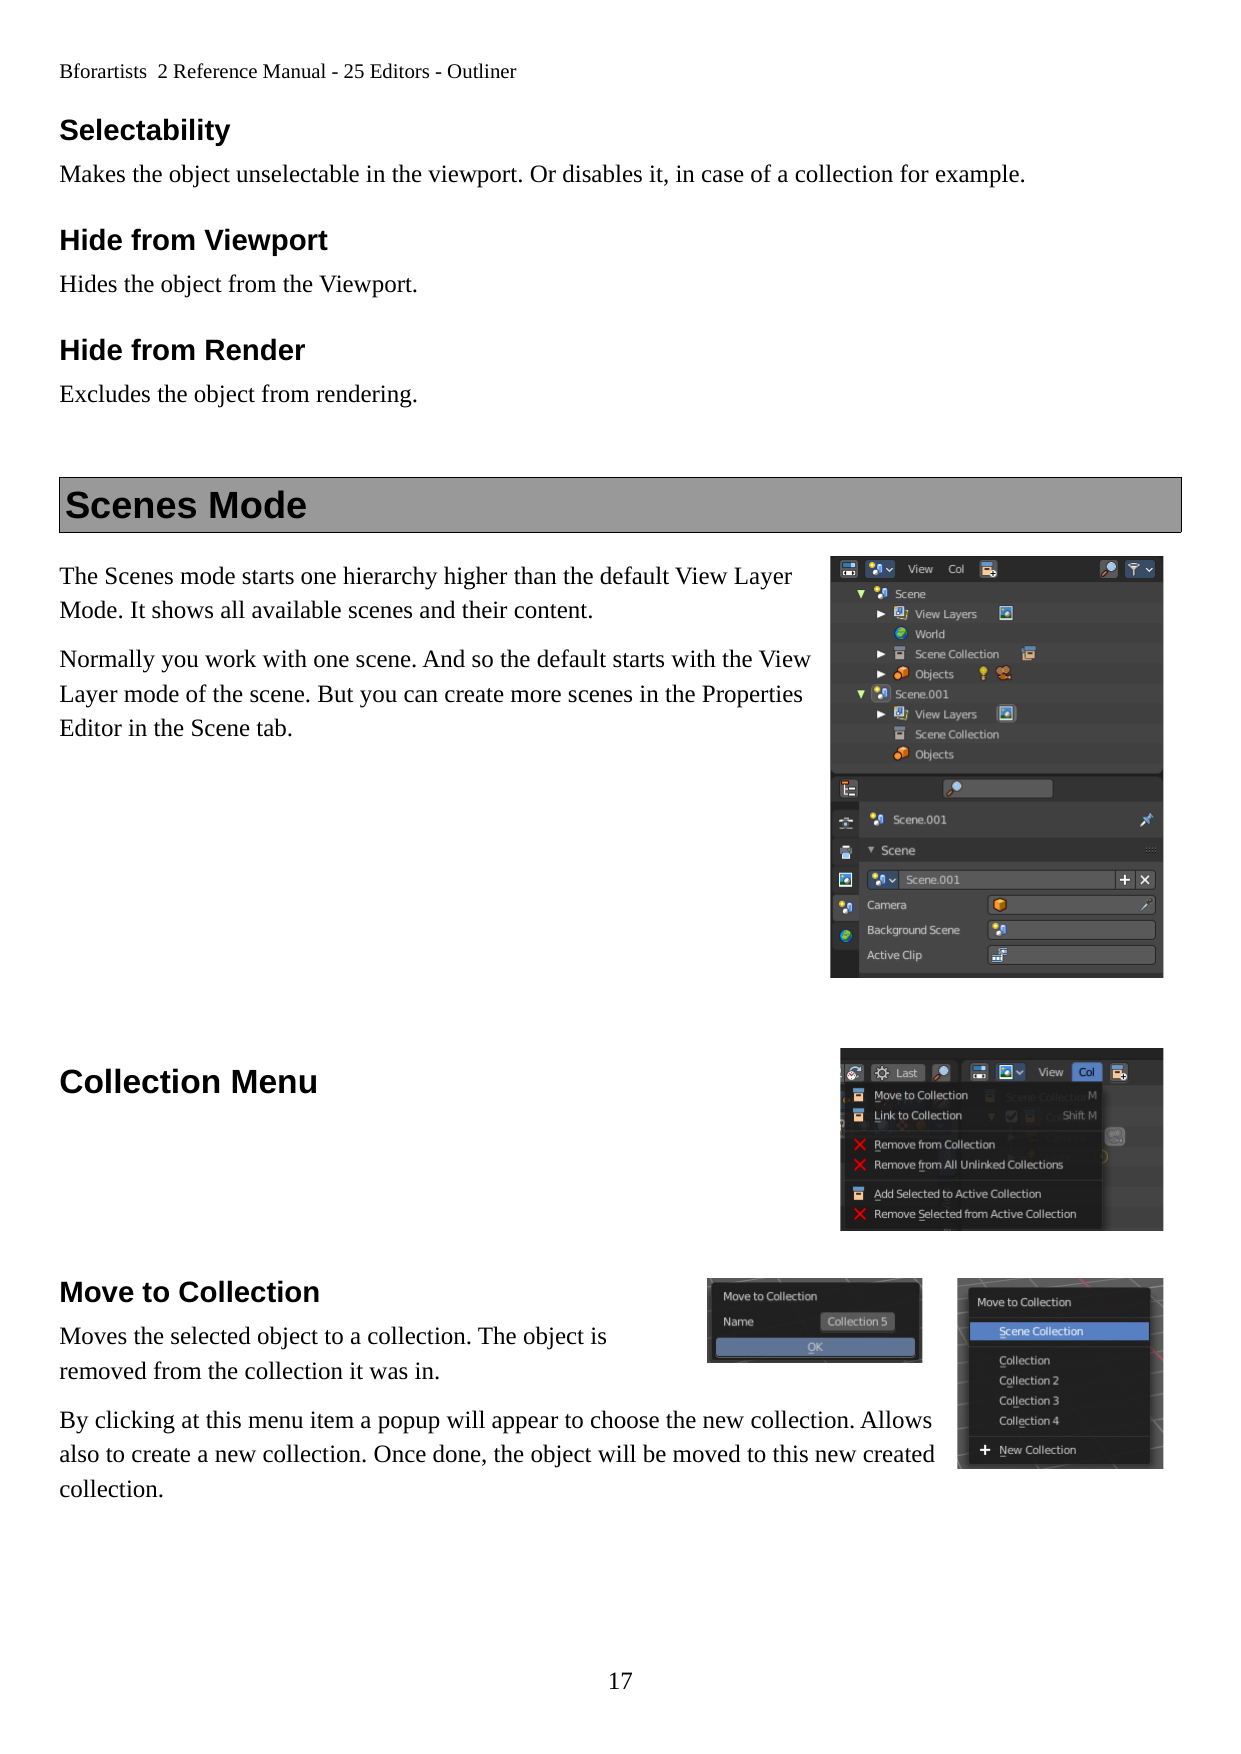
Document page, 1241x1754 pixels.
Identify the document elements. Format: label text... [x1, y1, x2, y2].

subtitle Hide from Render [59, 332, 1181, 366]
picture [707, 1278, 923, 1363]
text The Scenes mode starts one hierarchy higher than the default View Layer Mode. It shows all available scenes and their content. [59, 561, 830, 624]
subtitle Hide from Viewport [59, 222, 1181, 256]
text Moves the selected object to a collection. The object is removed from the collection it was in. [59, 1321, 957, 1385]
picture [840, 1048, 1164, 1231]
subtitle Collection Menu [59, 1062, 840, 1101]
text Hides the object from the Viewport. [59, 269, 1181, 297]
picture [830, 556, 1164, 978]
text Excludes the object from rendering. [59, 379, 1181, 407]
subtitle [1164, 1062, 1181, 1101]
subtitle Selectability [59, 113, 1181, 146]
table_header Scenes Mode [60, 478, 1181, 532]
picture [957, 1278, 1164, 1469]
text Normally you work with one scene. And so the default starts with the View Layer mode of the scene. But you can create more scenes in the Properties Editor in the Scene tab. [59, 644, 830, 742]
subtitle Move to Collection [59, 1275, 1181, 1309]
text By clicking at this menu item a popup will appear to choose the new collection. Allows also to create a new collection. Once done, the object will be moved to this new created collection. [59, 1405, 1181, 1503]
text Makes the object unselectable in the viewport. Or disables it, in case of a collection for example. [59, 159, 1181, 188]
